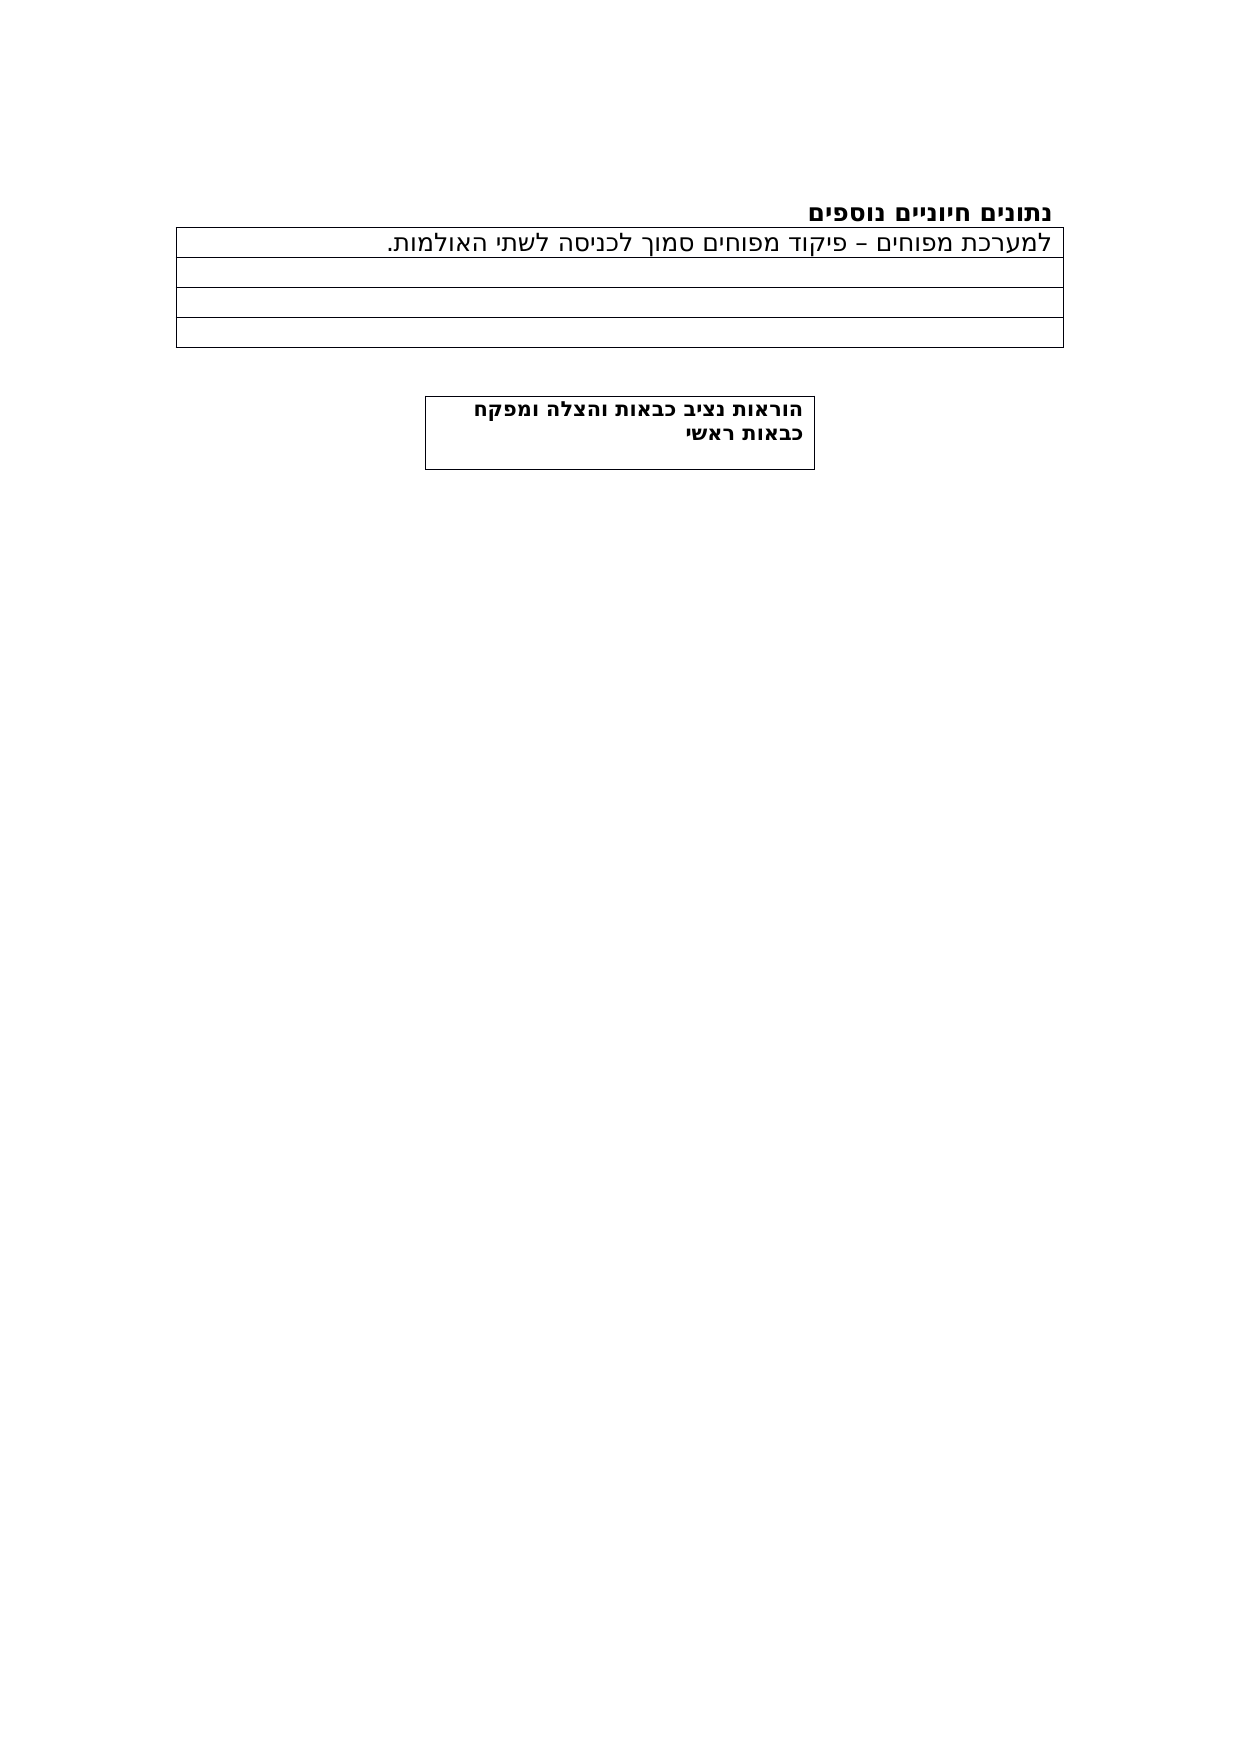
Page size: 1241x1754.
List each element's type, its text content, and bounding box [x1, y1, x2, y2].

table_header הוראות נציב כבאות והצלה ומפקח כבאות ראשי [426, 397, 814, 469]
table_cell [177, 288, 1063, 317]
table_header למערכת מפוחים – פיקוד מפוחים סמוך לכניסה לשתי האולמות. [177, 228, 1063, 257]
table_cell [177, 318, 1063, 347]
text נתונים חיוניים נוספים [187, 198, 1053, 227]
table_cell [177, 258, 1063, 287]
